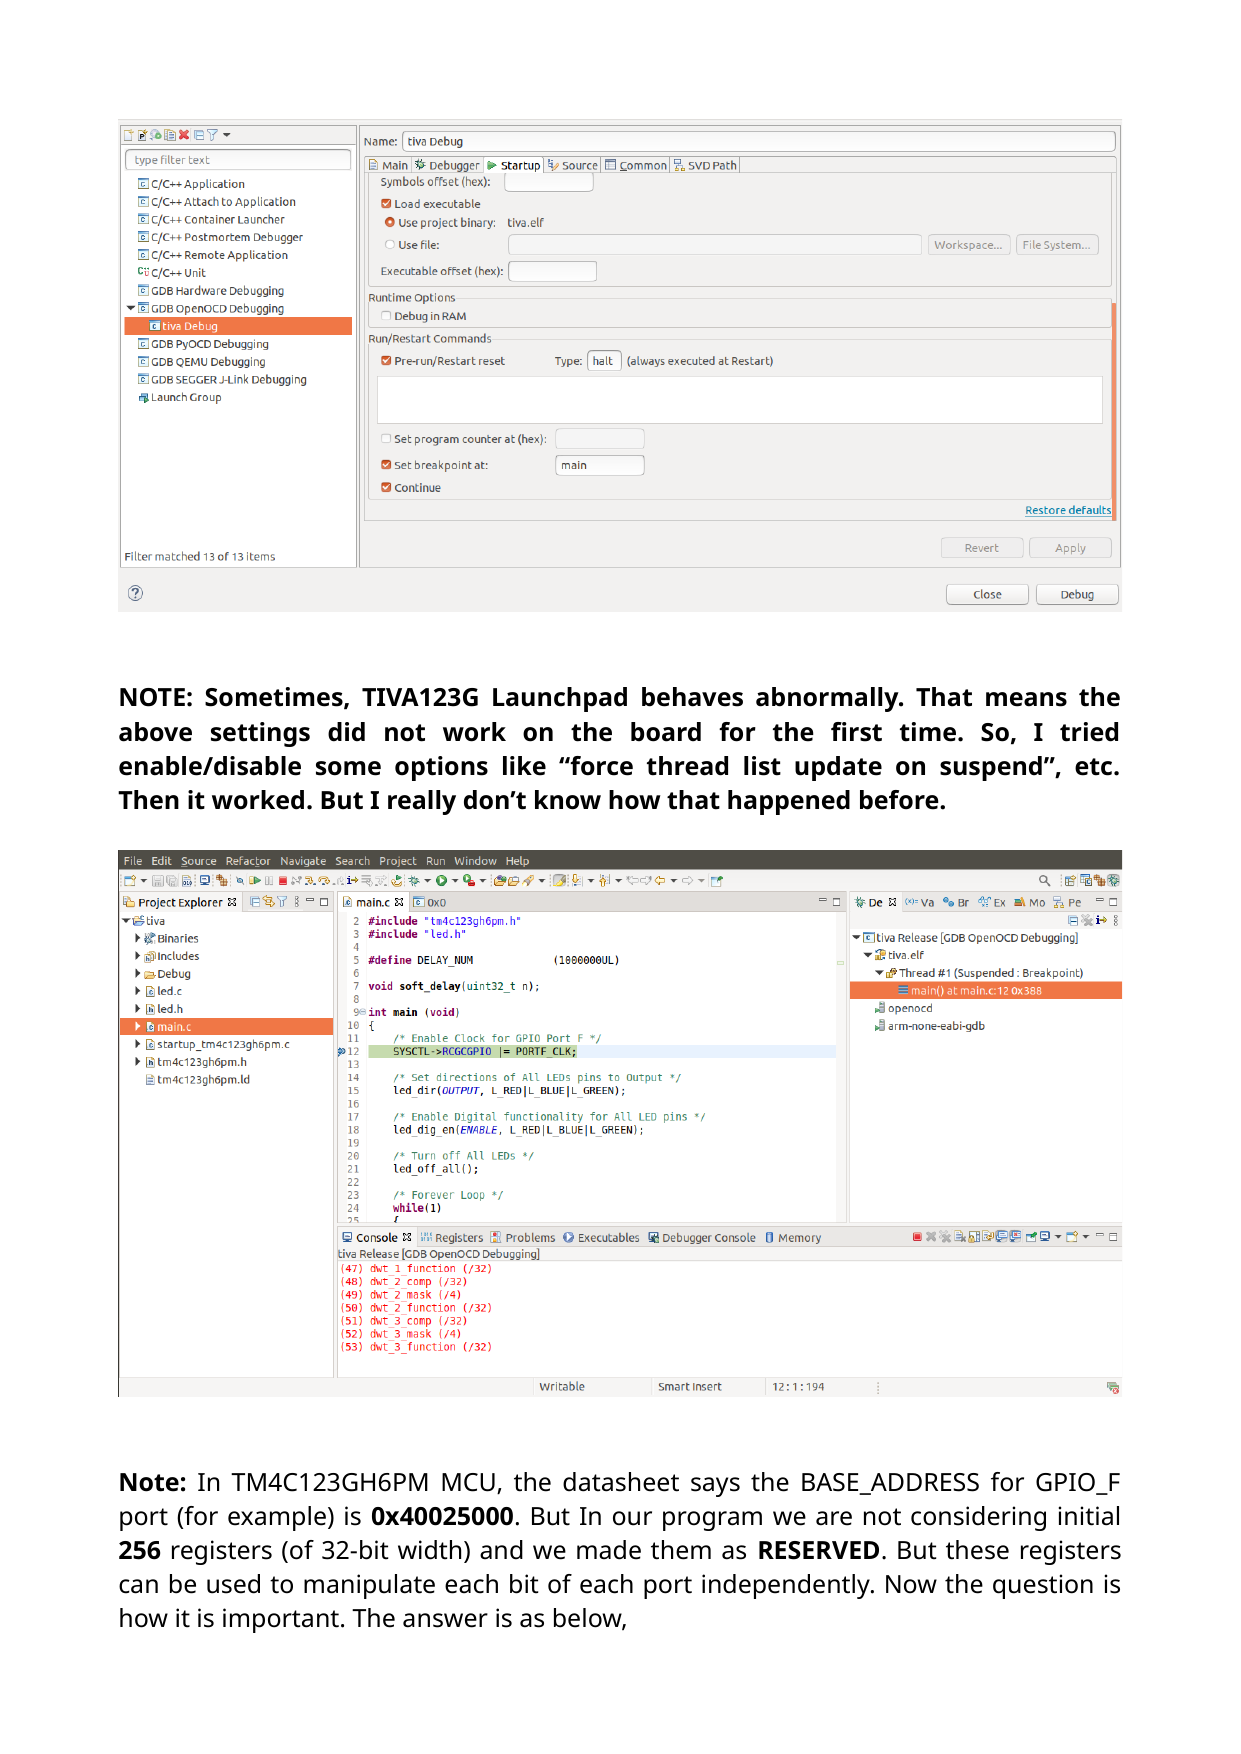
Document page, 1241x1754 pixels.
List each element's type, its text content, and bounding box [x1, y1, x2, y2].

picture [118, 850, 1123, 1397]
text NOTE: Sometimes, TIVA123G Launchpad behaves abnormally. That means the above settings did not work on the board for the first time. So, I tried enable/disable some options like “force thread list update on suspend”, etc. Then it worked. But I really don’t know how that happened before. [118, 680, 1122, 816]
picture [118, 118, 1123, 612]
text Note: In TM4C123GH6PM MCU, the datasheet says the BASE_ADDRESS for GPIO_F port (for example) is 0x40025000. But In our program we are not considering initial 256 registers (of 32-bit width) and we made them as RESERVED. But these registers can be used to manipulate each bit of each port independently. Now the question is how it is important. The answer is as below, [118, 1465, 1122, 1635]
